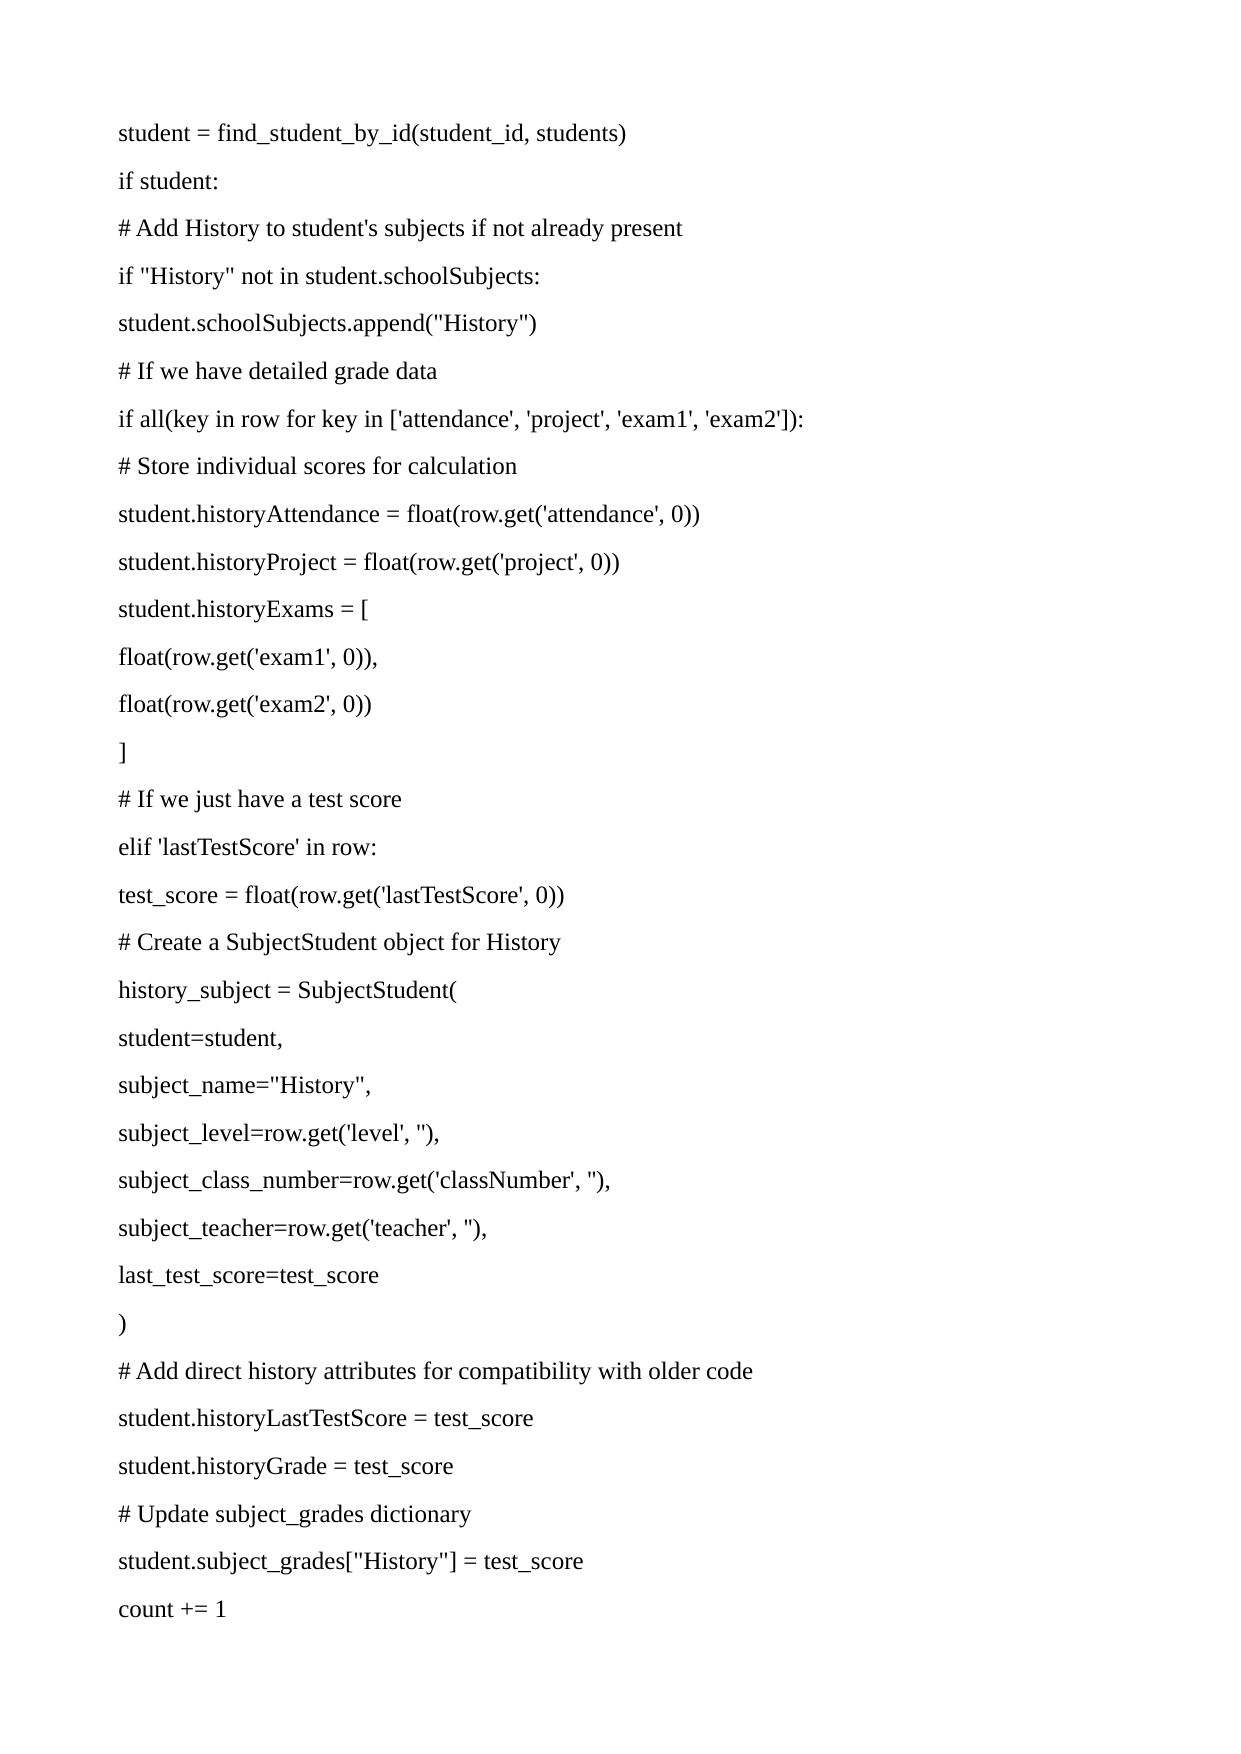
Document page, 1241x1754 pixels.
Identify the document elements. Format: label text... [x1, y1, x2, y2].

text student.historyAttendance = float(row.get('attendance', 0)) [118, 499, 1122, 528]
text elif 'lastTestScore' in row: [118, 832, 1122, 861]
text count += 1 [118, 1594, 1122, 1623]
text # Add direct history attributes for compatibility with older code [118, 1356, 1122, 1384]
text student.historyGrade = test_score [118, 1451, 1122, 1480]
text student.schoolSubjects.append("History") [118, 308, 1122, 337]
text # If we have detailed grade data [118, 356, 1122, 385]
text # Add History to student's subjects if not already present [118, 213, 1122, 242]
text test_score = float(row.get('lastTestScore', 0)) [118, 880, 1122, 908]
text student.historyLastTestScore = test_score [118, 1403, 1122, 1432]
text student=student, [118, 1023, 1122, 1051]
text student = find_student_by_id(student_id, students) [118, 118, 1122, 147]
text student.historyExams = [ [118, 594, 1122, 623]
text ) [118, 1308, 1122, 1337]
text subject_class_number=row.get('classNumber', ''), [118, 1165, 1122, 1194]
text # Update subject_grades dictionary [118, 1499, 1122, 1527]
text last_test_score=test_score [118, 1261, 1122, 1289]
text # Create a SubjectStudent object for History [118, 927, 1122, 956]
text student.historyProject = float(row.get('project', 0)) [118, 547, 1122, 575]
text ] [118, 737, 1122, 766]
text history_subject = SubjectStudent( [118, 975, 1122, 1004]
text if all(key in row for key in ['attendance', 'project', 'exam1', 'exam2']): [118, 404, 1122, 432]
text float(row.get('exam2', 0)) [118, 689, 1122, 718]
text # Store individual scores for calculation [118, 451, 1122, 480]
text # If we just have a test score [118, 784, 1122, 813]
text subject_name="History", [118, 1070, 1122, 1099]
text student.subject_grades["History"] = test_score [118, 1546, 1122, 1575]
text if student: [118, 166, 1122, 194]
text float(row.get('exam1', 0)), [118, 642, 1122, 671]
text subject_teacher=row.get('teacher', ''), [118, 1213, 1122, 1242]
text subject_level=row.get('level', ''), [118, 1118, 1122, 1147]
text if "History" not in student.schoolSubjects: [118, 261, 1122, 290]
